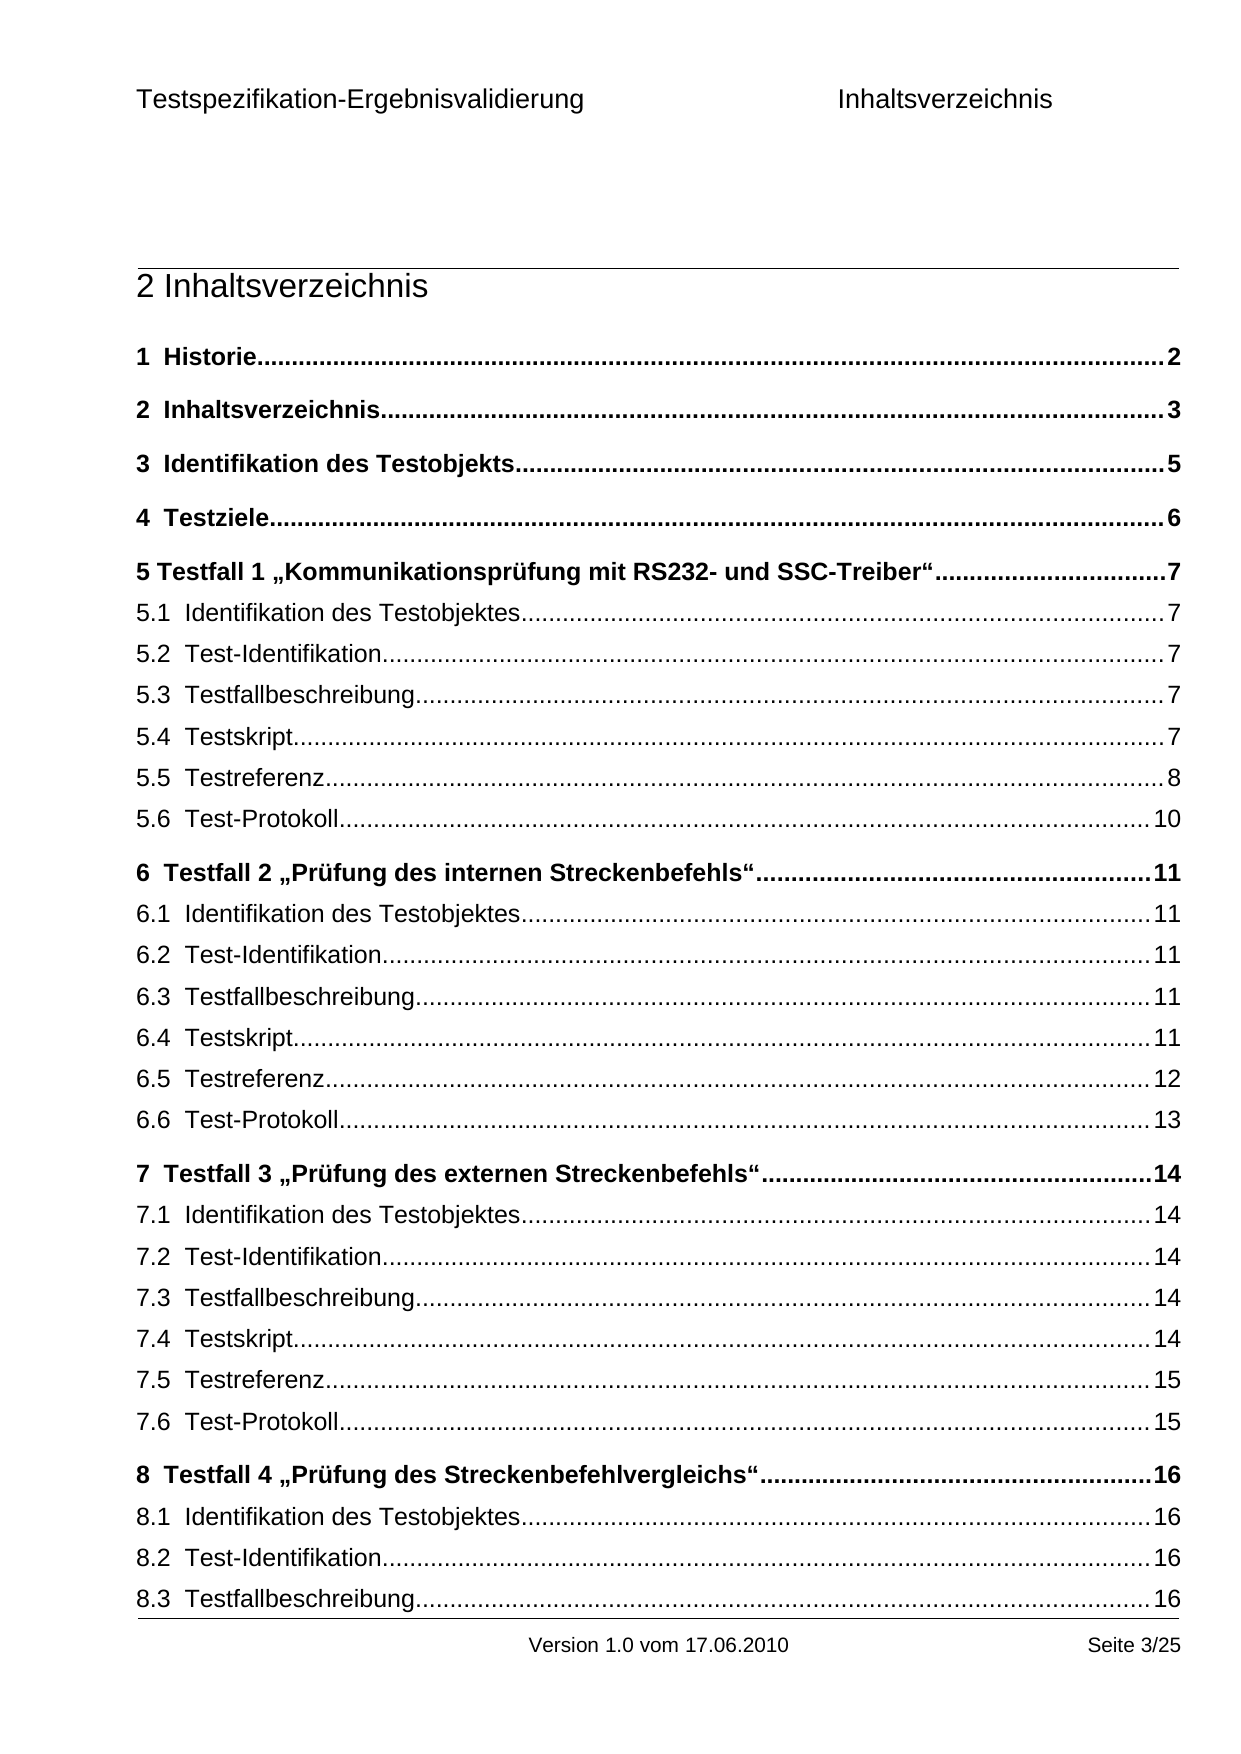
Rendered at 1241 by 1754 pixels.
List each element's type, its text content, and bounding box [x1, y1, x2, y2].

text 5.2 Test-Identifikation 7 [136, 639, 1181, 668]
text 4 Testziele 6 [136, 503, 1181, 532]
text 6.6 Test-Protokoll 13 [136, 1106, 1181, 1134]
text 5.1 Identifikation des Testobjektes 7 [136, 598, 1181, 627]
text 6 Testfall 2 „Prüfung des internen Streckenbefehls“ 11 [136, 858, 1181, 887]
subtitle Inhaltsverzeichnis [136, 289, 1181, 304]
text 7.3 Testfallbeschreibung 14 [136, 1283, 1181, 1312]
text 6.4 Testskript 11 [136, 1023, 1181, 1052]
text 7.6 Test-Protokoll 15 [136, 1407, 1181, 1436]
text 7.4 Testskript 14 [136, 1324, 1181, 1353]
text 3 Identifikation des Testobjekts 5 [136, 449, 1181, 478]
text 7.2 Test-Identifikation 14 [136, 1242, 1181, 1271]
text 2 Inhaltsverzeichnis 3 [136, 396, 1181, 424]
text 5 Testfall 1 „Kommunikationsprüfung mit RS232- und SSC-Treiber“ 7 [136, 557, 1181, 586]
text 6.5 Testreferenz 12 [136, 1064, 1181, 1093]
text 7.5 Testreferenz 15 [136, 1366, 1181, 1394]
text 7 Testfall 3 „Prüfung des externen Streckenbefehls“ 14 [136, 1159, 1181, 1188]
text 5.5 Testreferenz 8 [136, 763, 1181, 792]
text 6.2 Test-Identifikation 11 [136, 941, 1181, 969]
text 8.2 Test-Identifikation 16 [136, 1543, 1181, 1572]
text 7.1 Identifikation des Testobjektes 14 [136, 1201, 1181, 1229]
text 5.6 Test-Protokoll 10 [136, 804, 1181, 833]
text 8 Testfall 4 „Prüfung des Streckenbefehlvergleichs“ 16 [136, 1461, 1181, 1489]
text 1 Historie 2 [136, 342, 1181, 371]
text 6.1 Identifikation des Testobjektes 11 [136, 899, 1181, 928]
text 5.4 Testskript 7 [136, 722, 1181, 751]
text 8.3 Testfallbeschreibung 16 [136, 1584, 1181, 1612]
text 8.1 Identifikation des Testobjektes 16 [136, 1502, 1181, 1531]
text 6.3 Testfallbeschreibung 11 [136, 982, 1181, 1011]
text 5.3 Testfallbeschreibung 7 [136, 681, 1181, 709]
